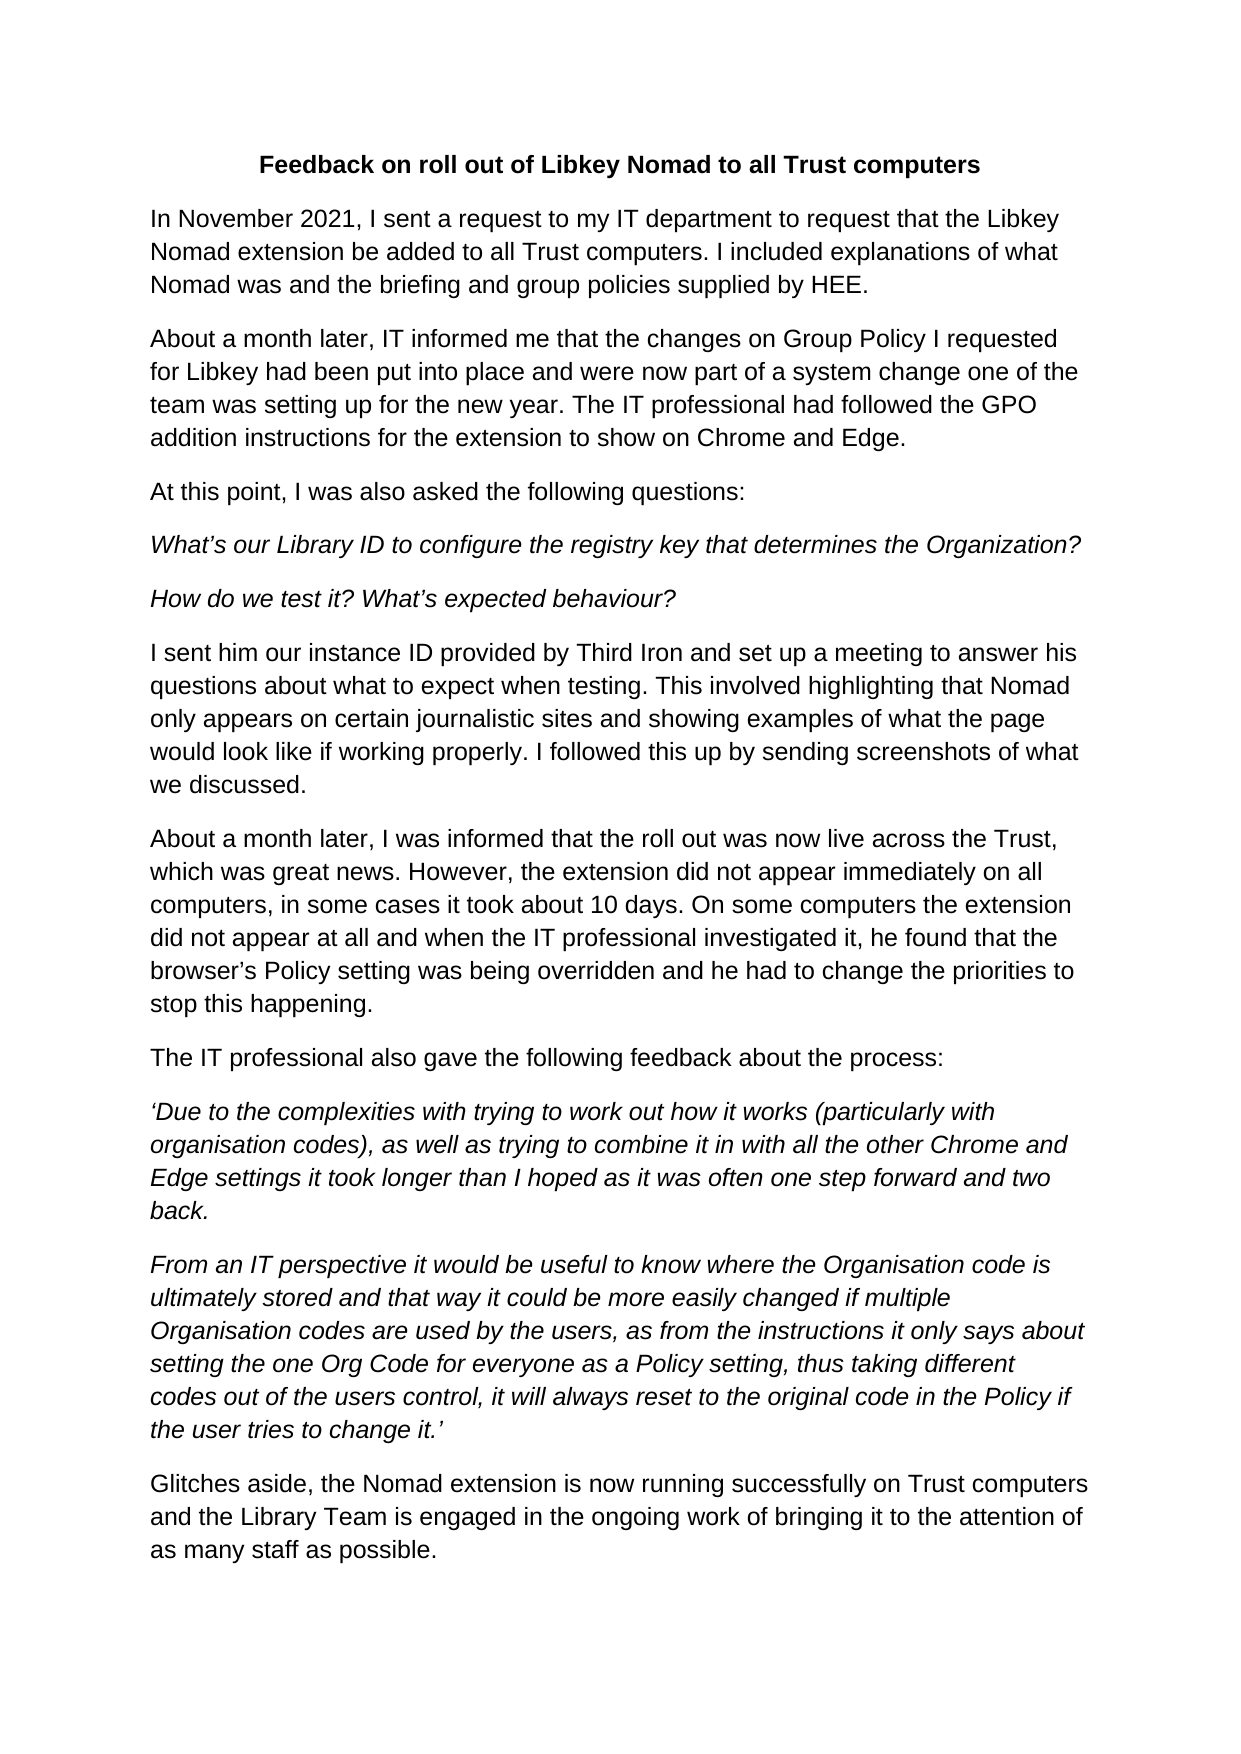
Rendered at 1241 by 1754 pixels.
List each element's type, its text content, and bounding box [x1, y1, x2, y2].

text ‘Due to the complexities with trying to work out how it works (particularly with organisation codes), as well as trying to combine it in with all the other Chrome and Edge settings it took longer than I hoped as it was often one step forward and two back. [150, 1097, 1090, 1225]
text How do we test it? What’s expected behaviour? [150, 584, 1090, 613]
text The IT professional also gave the following feedback about the process: [150, 1043, 1090, 1072]
text From an IT perspective it would be useful to know where the Organisation code is ultimately stored and that way it could be more easily changed if multiple Organisation codes are used by the users, as from the instructions it only says about setting the one Org Code for everyone as a Policy setting, thus taking different codes out of the users control, it will always reset to the original code in the Policy if the user tries to change it.’ [150, 1250, 1090, 1444]
text About a month later, I was informed that the roll out was now live across the Trust, which was great news. However, the extension did not appear immediately on all computers, in some cases it took about 10 days. On some computers the extension did not appear at all and when the IT professional investigated it, he found that the browser’s Policy setting was being overridden and he had to change the priorities to stop this happening. [150, 824, 1090, 1018]
text About a month later, IT informed me that the changes on Group Policy I requested for Libkey had been put into place and were now part of a system change one of the team was setting up for the new year. The IT professional had followed the GPO addition instructions for the extension to show on Chrome and Edge. [150, 324, 1090, 452]
text In November 2021, I sent a request to my IT department to request that the Libkey Nomad extension be added to all Trust computers. I included explanations of what Nomad was and the briefing and group policies supplied by HEE. [150, 204, 1090, 299]
text I sent him our instance ID provided by Third Iron and set up a meeting to answer his questions about what to expect when testing. This involved highlighting that Nomad only appears on certain journalistic sites and showing examples of what the page would look like if working properly. I followed this up by sending screenshots of what we discussed. [150, 638, 1090, 799]
text What’s our Library ID to configure the registry key that determines the Organization? [150, 531, 1090, 559]
text Glitches aside, the Nomad extension is now running successfully on Trust computers and the Library Team is engaged in the ongoing work of bringing it to the attention of as many staff as possible. [150, 1469, 1090, 1564]
text At this point, I was also asked the following questions: [150, 477, 1090, 505]
text Feedback on roll out of Libkey Nomad to all Trust computers [150, 150, 1090, 179]
